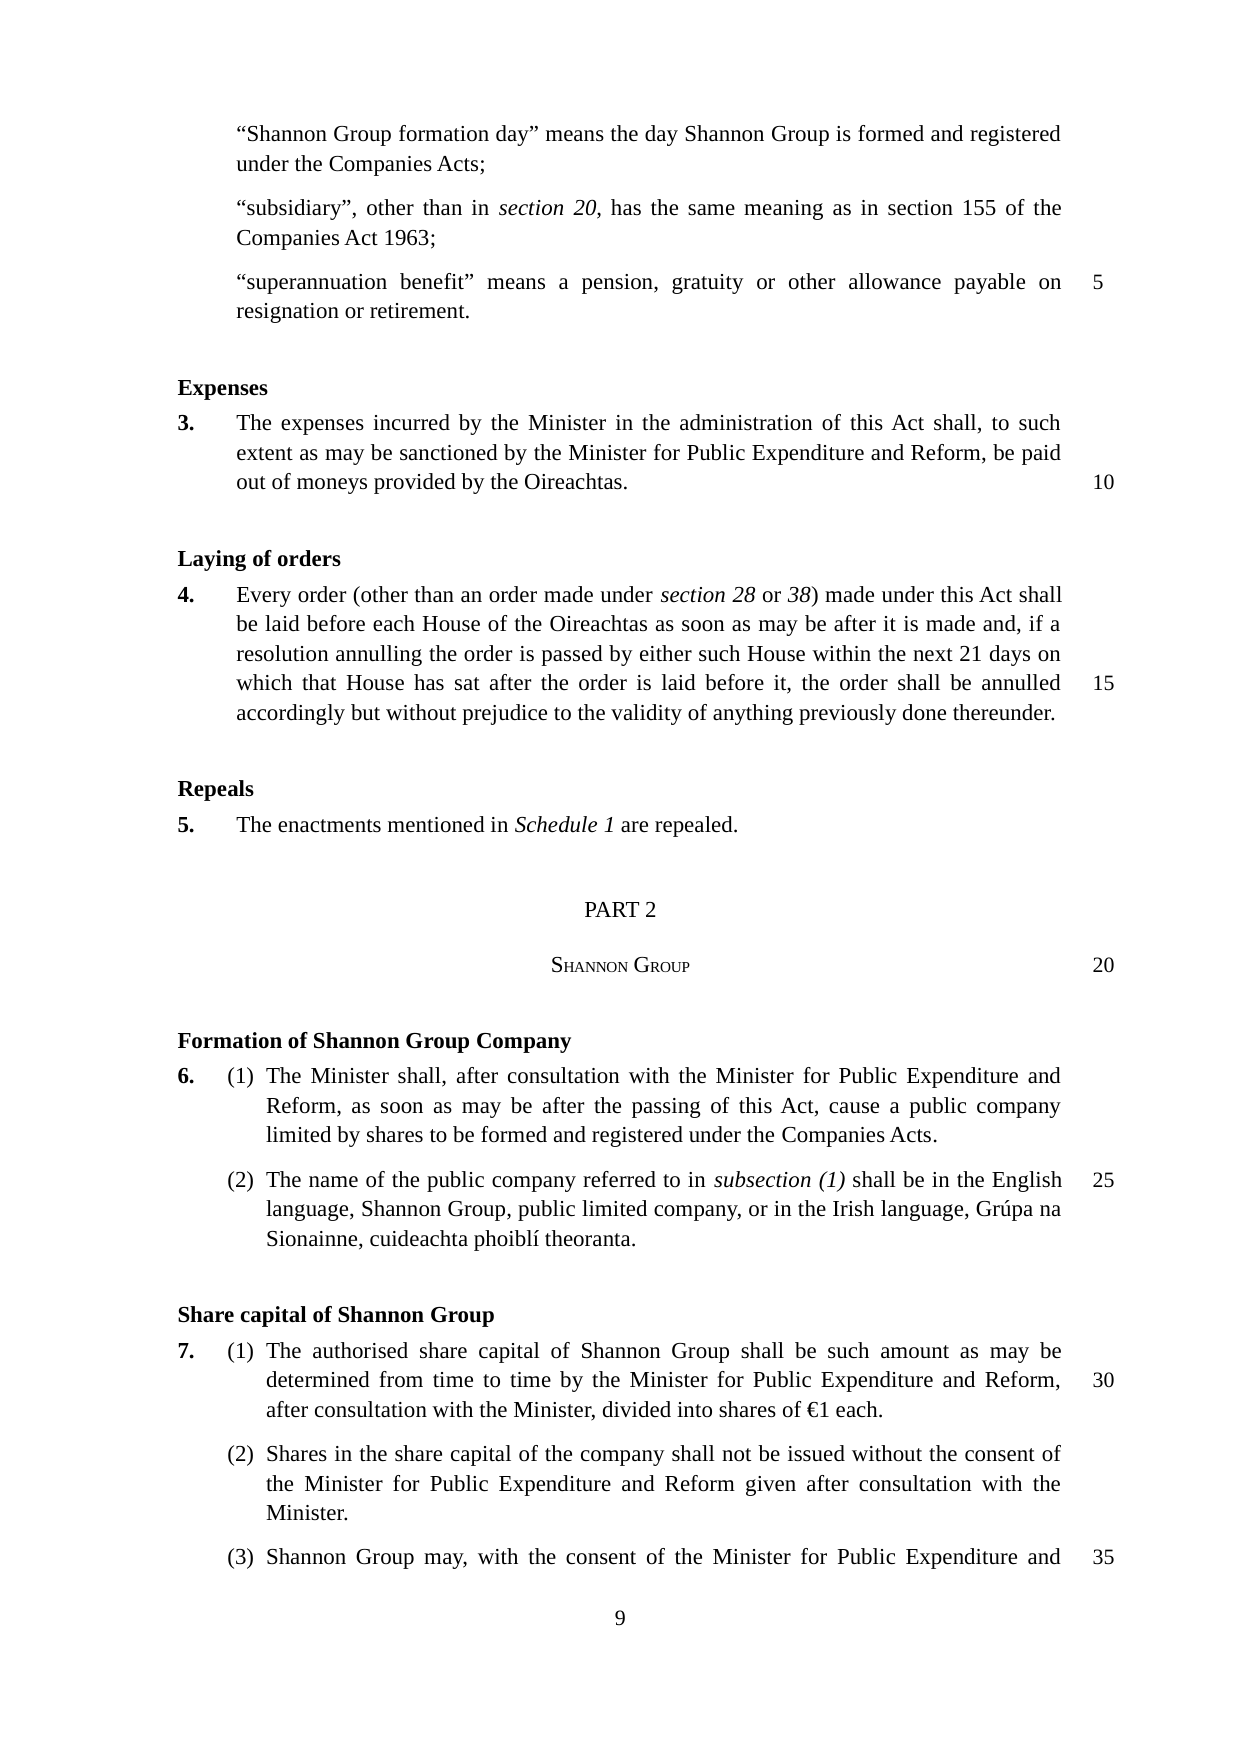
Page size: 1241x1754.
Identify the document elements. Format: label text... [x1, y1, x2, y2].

text (2) The name of the public company referred to in subsection (1) shall be in the English language, Shannon Group, public limited company, or in the Irish language, Grúpa na Sionainne, cuideachta phoiblí theoranta. [177, 1163, 1063, 1252]
text (2) Shares in the share capital of the company shall not be issued without the consent of the Minister for Public Expenditure and Reform given after consultation with the Minister. [177, 1438, 1063, 1526]
text Repeals [177, 773, 1063, 803]
text Expenses [177, 372, 1063, 401]
text Share capital of Shannon Group [177, 1299, 1063, 1329]
text “subsidiary”, other than in section 20, has the same meaning as in section 155 of the Companies Act 1963; [177, 192, 1063, 251]
text 3. The expenses incurred by the Minister in the administration of this Act shall, to such extent as may be sanctioned by the Minister for Public Expenditure and Reform, be paid out of moneys provided by the Oireachtas. [177, 407, 1063, 496]
text 6. (1) The Minister shall, after consultation with the Minister for Public Expenditure and Reform, as soon as may be after the passing of this Act, cause a public company limited by shares to be formed and registered under the Companies Acts. [177, 1060, 1063, 1149]
text PART 2 [177, 897, 1063, 923]
text 7. (1) The authorised share capital of Shannon Group shall be such amount as may be determined from time to time by the Minister for Public Expenditure and Reform, after consultation with the Minister, divided into shares of €1 each. [177, 1335, 1063, 1423]
text (3) Shannon Group may, with the consent of the Minister for Public Expenditure and [177, 1541, 1063, 1571]
title Shannon Group [177, 952, 1063, 978]
text Laying of orders [177, 543, 1063, 572]
text 4. Every order (other than an order made under section 28 or 38) made under this Act shall be laid before each House of the Oireachtas as soon as may be after it is made and, if a resolution annulling the order is passed by either such House within the next 21 days on which that House has sat after the order is laid before it, the order shall be annulled accordingly but without prejudice to the validity of anything previously done thereunder. [177, 578, 1063, 726]
text “Shannon Group formation day” means the day Shannon Group is formed and registered under the Companies Acts; [177, 118, 1063, 177]
text Formation of Shannon Group Company [177, 1025, 1063, 1054]
text 5. The enactments mentioned in Schedule 1 are repealed. [177, 808, 1063, 838]
text “superannuation benefit” means a pension, gratuity or other allowance payable on resignation or retirement. [177, 266, 1063, 324]
